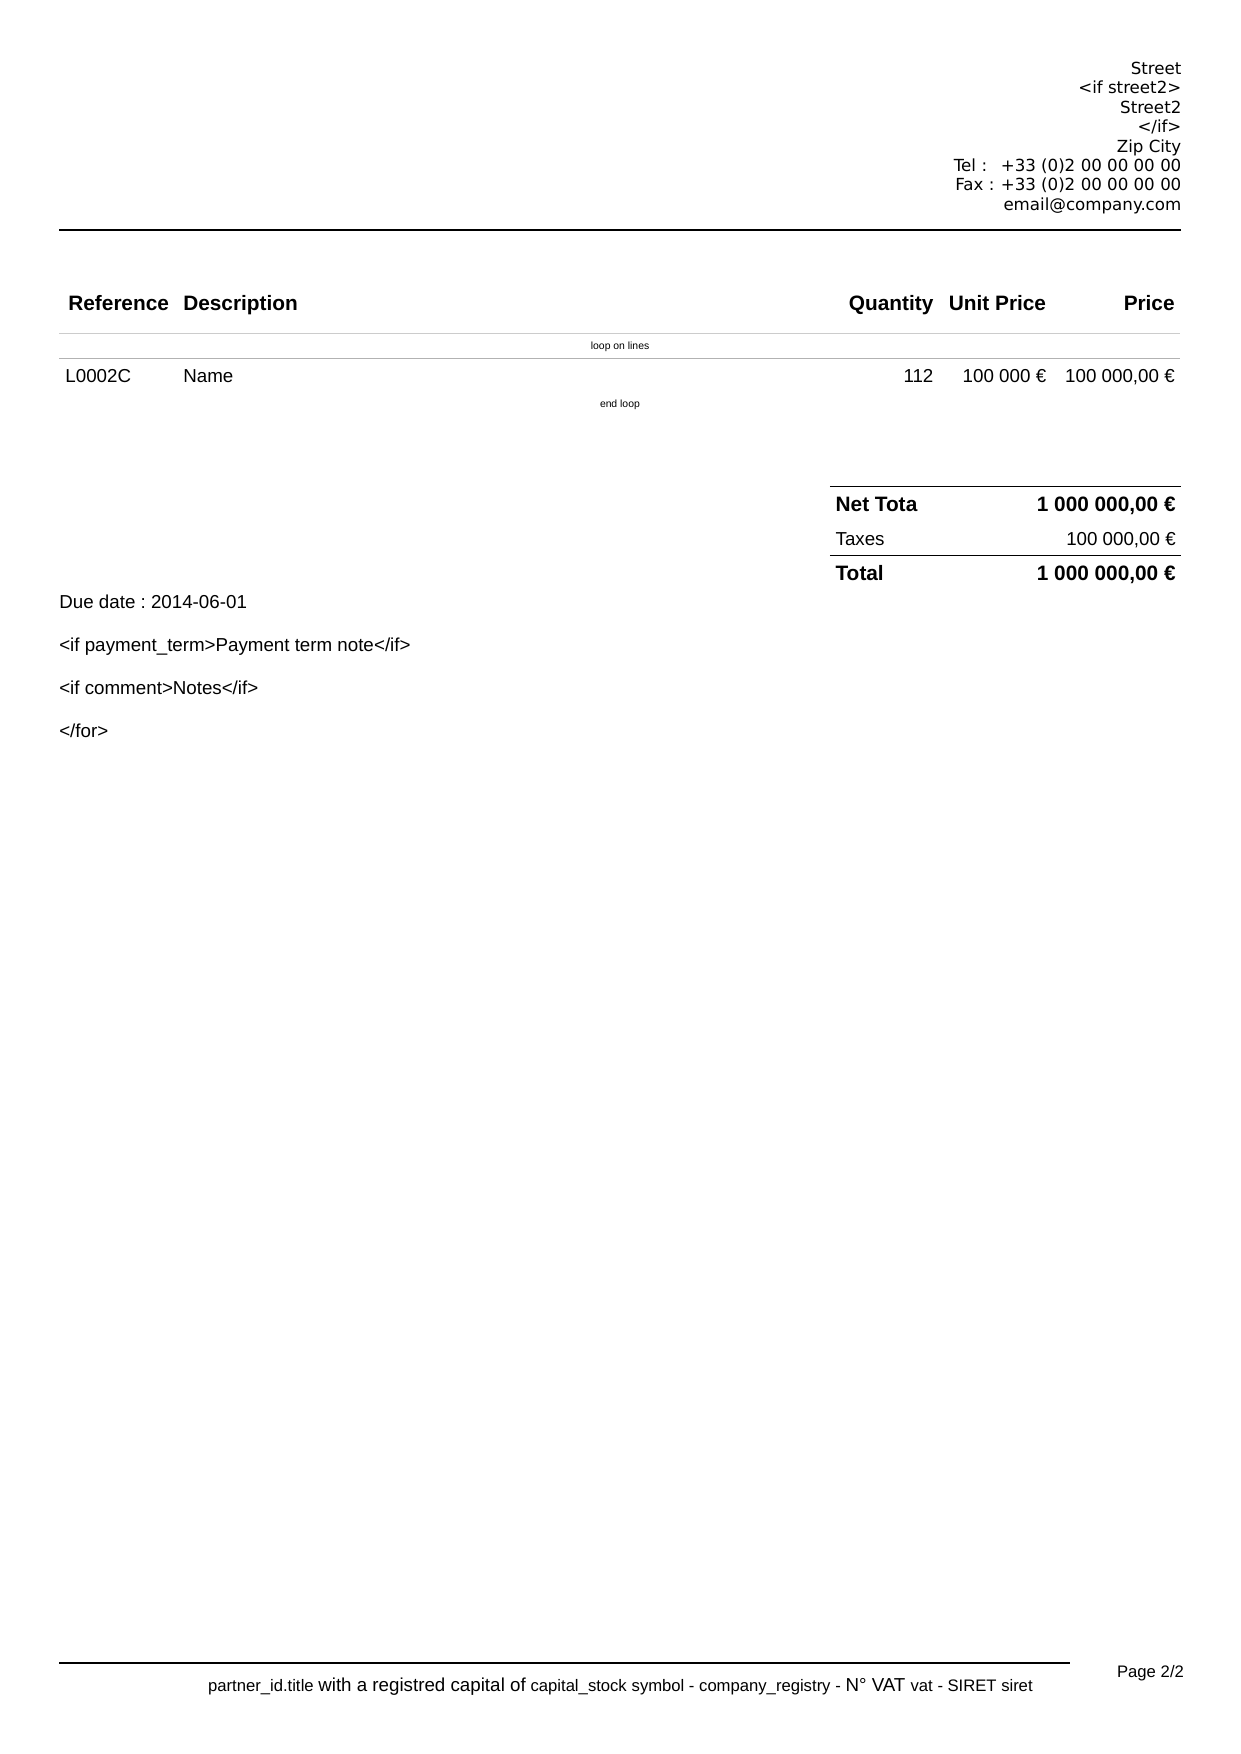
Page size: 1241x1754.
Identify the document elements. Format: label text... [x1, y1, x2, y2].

table_cell 100 000,00 € [1003, 522, 1181, 555]
table_header Description [177, 260, 745, 333]
table_cell end loop [59, 392, 1180, 422]
table_cell 112 [745, 359, 939, 392]
table_cell loop on lines [59, 334, 1180, 358]
table_header Quantity [745, 260, 939, 333]
table_cell L0002C [59, 359, 177, 392]
table_cell 100 000,00 € [1052, 359, 1180, 392]
text </for> [59, 720, 1181, 741]
table_cell Taxes [830, 522, 1003, 555]
table_cell 1 000 000,00 € [1003, 556, 1181, 590]
table_header Reference [59, 260, 177, 333]
table_header 1 000 000,00 € [1003, 487, 1181, 522]
table_cell 100 000 € [939, 359, 1052, 392]
text <if payment_term>Payment term note</if> [59, 633, 1181, 655]
table_header Unit Price [939, 260, 1052, 333]
table_header Price [1052, 260, 1180, 333]
table_cell Total [830, 556, 1003, 590]
text Due date : 2014-06-01 [59, 590, 1181, 612]
table_cell Name [177, 359, 745, 392]
table_header Net Tota [830, 487, 1003, 522]
text <if comment>Notes</if> [59, 677, 1181, 698]
